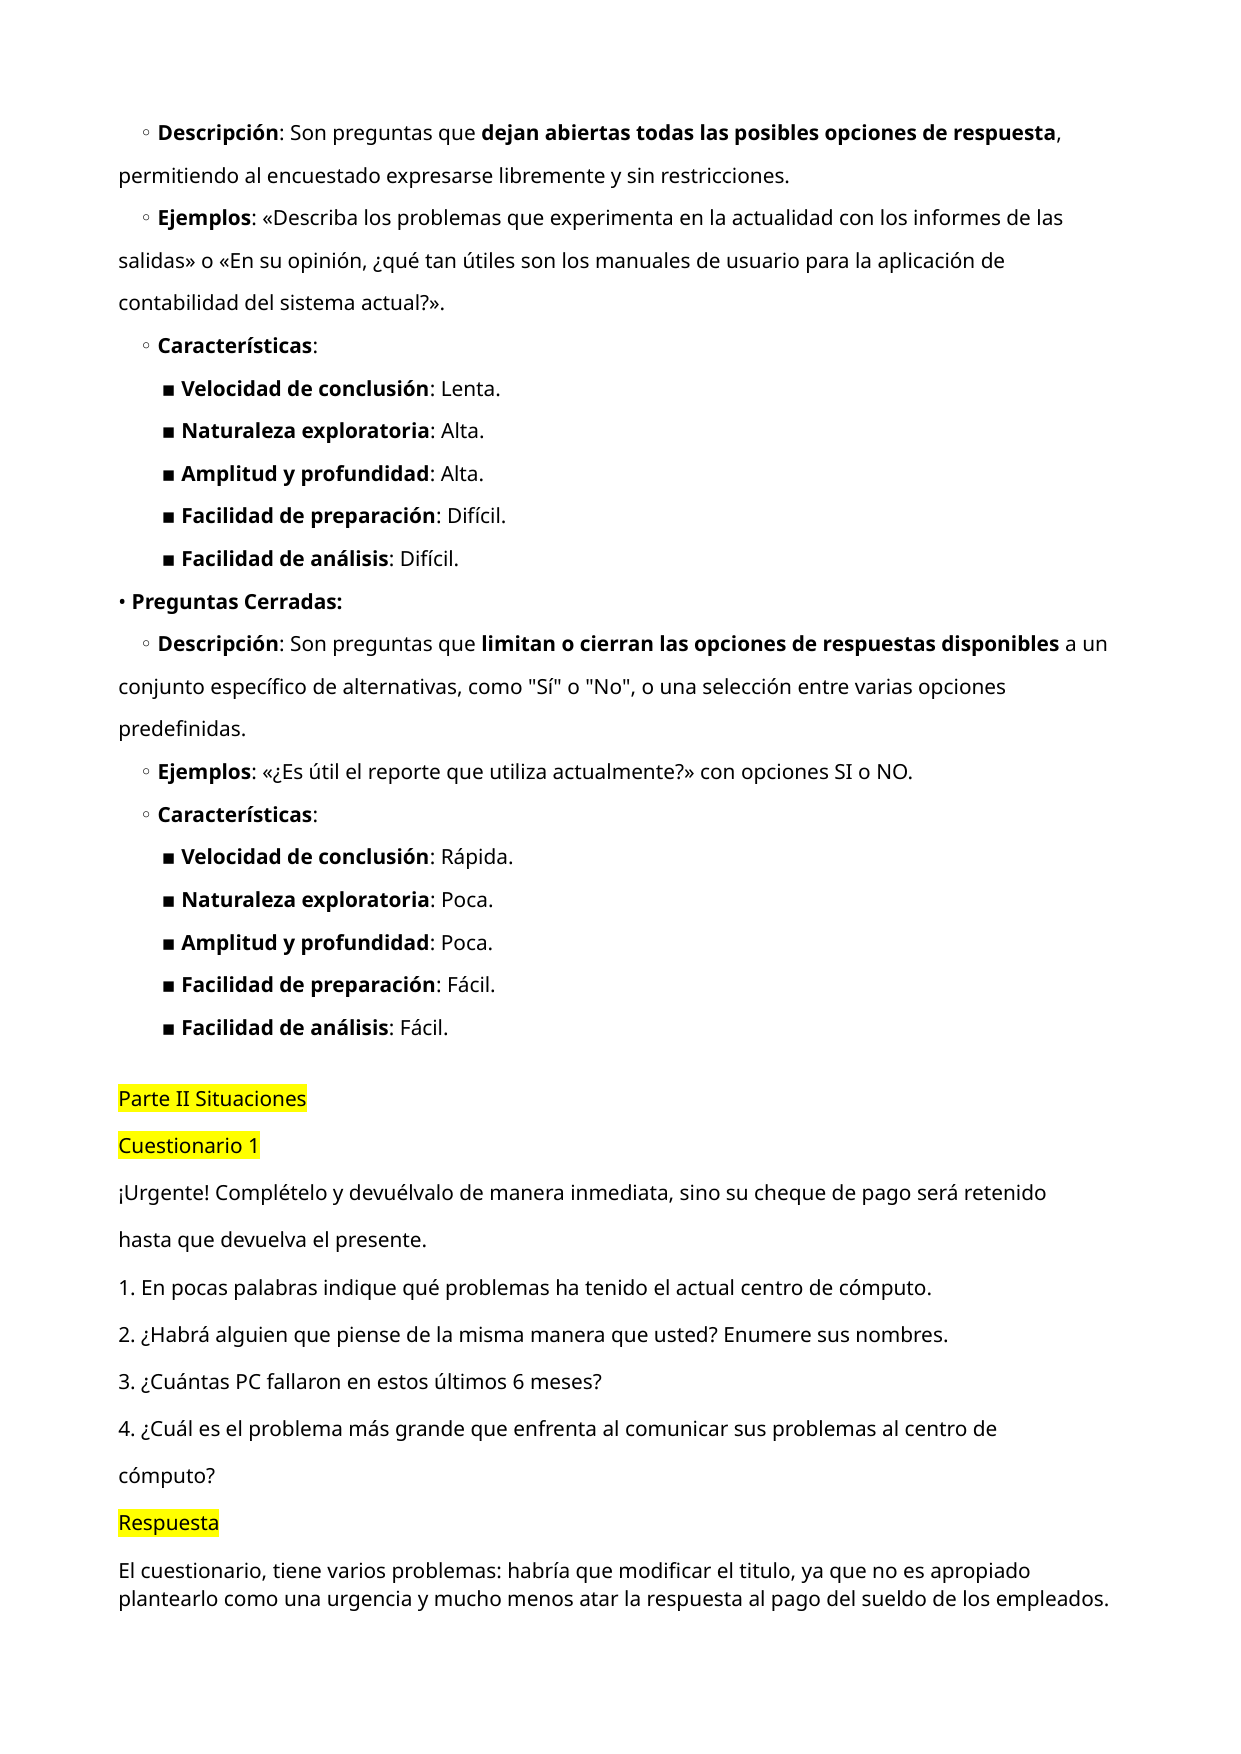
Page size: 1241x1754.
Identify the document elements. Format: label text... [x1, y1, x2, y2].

text Cuestionario 1 [118, 1131, 1122, 1159]
text ▪ Facilidad de preparación: Fácil. [118, 970, 1122, 999]
text Respuesta [118, 1508, 1122, 1537]
text ▪ Naturaleza exploratoria: Alta. [118, 416, 1122, 445]
text 4. ¿Cuál es el problema más grande que enfrenta al comunicar sus problemas al centro de [118, 1414, 1122, 1443]
text ▪ Amplitud y profundidad: Alta. [118, 459, 1122, 487]
text ◦ Ejemplos: «Describa los problemas que experimenta en la actualidad con los informes de las salidas» o «En su opinión, ¿qué tan útiles son los manuales de usuario para la aplicación de contabilidad del sistema actual?». [118, 203, 1122, 317]
text Parte II Situaciones [118, 1084, 1122, 1112]
text 3. ¿Cuántas PC fallaron en estos últimos 6 meses? [118, 1367, 1122, 1395]
text ▪ Velocidad de conclusión: Rápida. [118, 842, 1122, 871]
text • Preguntas Cerradas: [118, 587, 1122, 615]
text ▪ Velocidad de conclusión: Lenta. [118, 374, 1122, 402]
text ¡Urgente! Complételo y devuélvalo de manera inmediata, sino su cheque de pago será retenido [118, 1178, 1122, 1207]
text ◦ Características: [118, 800, 1122, 828]
text ◦ Características: [118, 331, 1122, 359]
text ▪ Amplitud y profundidad: Poca. [118, 928, 1122, 956]
text 2. ¿Habrá alguien que piense de la misma manera que usted? Enumere sus nombres. [118, 1320, 1122, 1348]
text ◦ Ejemplos: «¿Es útil el reporte que utiliza actualmente?» con opciones SI o NO. [118, 757, 1122, 786]
text ▪ Facilidad de preparación: Difícil. [118, 502, 1122, 530]
text cómputo? [118, 1461, 1122, 1490]
text 1. En pocas palabras indique qué problemas ha tenido el actual centro de cómputo. [118, 1273, 1122, 1301]
text El cuestionario, tiene varios problemas: habría que modificar el titulo, ya que no es apropiado plantearlo como una urgencia y mucho menos atar la respuesta al pago del sueldo de los empleados. [118, 1556, 1122, 1613]
text ▪ Facilidad de análisis: Difícil. [118, 544, 1122, 573]
text ▪ Facilidad de análisis: Fácil. [118, 1013, 1122, 1041]
text ◦ Descripción: Son preguntas que dejan abiertas todas las posibles opciones de respuesta, permitiendo al encuestado expresarse libremente y sin restricciones. [118, 118, 1122, 189]
text ▪ Naturaleza exploratoria: Poca. [118, 885, 1122, 913]
text hasta que devuelva el presente. [118, 1225, 1122, 1254]
text ◦ Descripción: Son preguntas que limitan o cierran las opciones de respuestas disponibles a un conjunto específico de alternativas, como "Sí" o "No", o una selección entre varias opciones predefinidas. [118, 629, 1122, 743]
